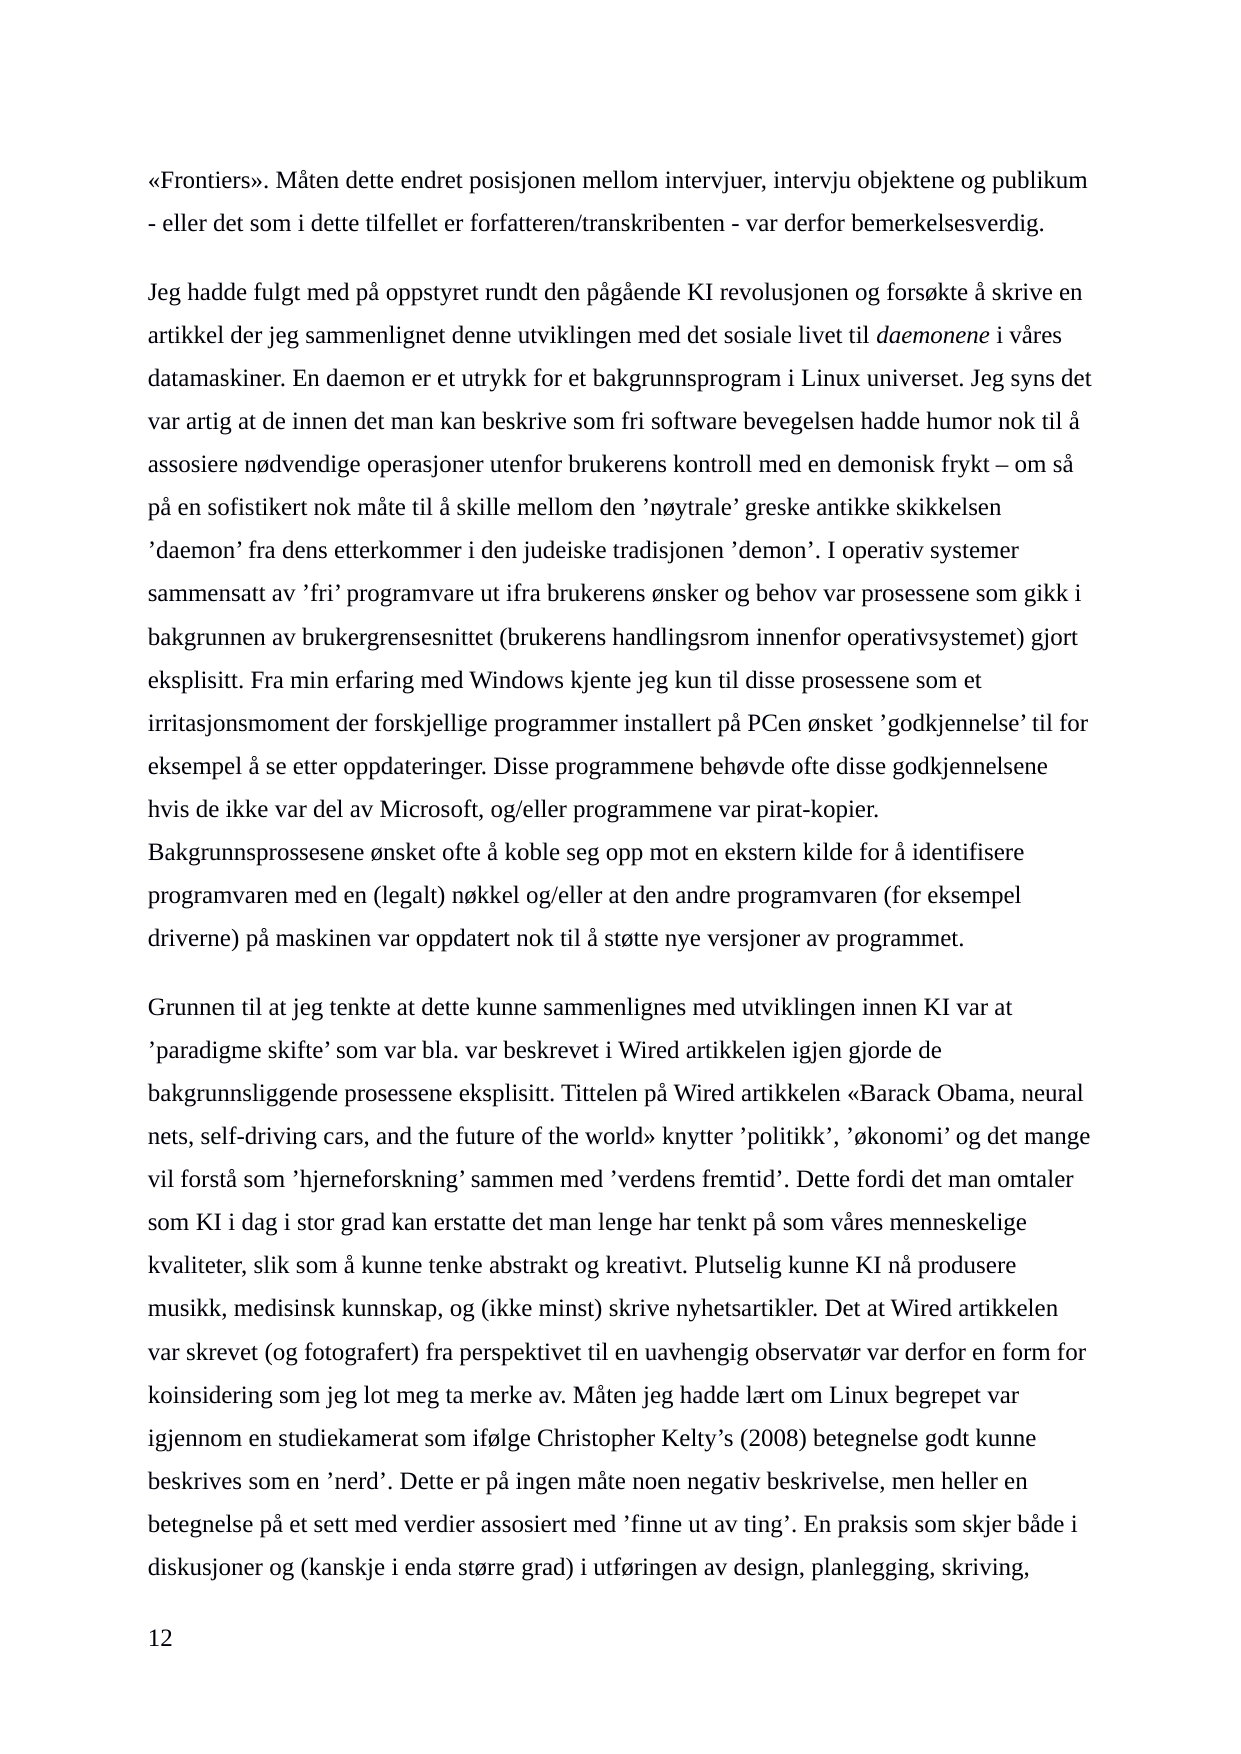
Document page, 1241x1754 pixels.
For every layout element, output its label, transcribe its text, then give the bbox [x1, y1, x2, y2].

text Jeg hadde fulgt med på oppstyret rundt den pågående KI revolusjonen og forsøkte å skrive en artikkel der jeg sammenlignet denne utviklingen med det sosiale livet til daemonene i våres datamaskiner. En daemon er et utrykk for et bakgrunnsprogram i Linux universet. Jeg syns det var artig at de innen det man kan beskrive som fri software bevegelsen hadde humor nok til å assosiere nødvendige operasjoner utenfor brukerens kontroll med en demonisk frykt – om så på en sofistikert nok måte til å skille mellom den ’nøytrale’ greske antikke skikkelsen ’daemon’ fra dens etterkommer i den judeiske tradisjonen ’demon’. I operativ systemer sammensatt av ’fri’ programvare ut ifra brukerens ønsker og behov var prosessene som gikk i bakgrunnen av brukergrensesnittet (brukerens handlingsrom innenfor operativsystemet) gjort eksplisitt. Fra min erfaring med Windows kjente jeg kun til disse prosessene som et irritasjonsmoment der forskjellige programmer installert på PCen ønsket ’godkjennelse’ til for eksempel å se etter oppdateringer. Disse programmene behøvde ofte disse godkjennelsene hvis de ikke var del av Microsoft, og/eller programmene var pirat-kopier. Bakgrunnsprossesene ønsket ofte å koble seg opp mot en ekstern kilde for å identifisere programvaren med en (legalt) nøkkel og/eller at den andre programvaren (for eksempel driverne) på maskinen var oppdatert nok til å støtte nye versjoner av programmet. [148, 277, 1092, 952]
text «Frontiers». Måten dette endret posisjonen mellom intervjuer, intervju objektene og publikum - eller det som i dette tilfellet er forfatteren/transkribenten - var derfor bemerkelsesverdig. [148, 165, 1092, 237]
text Grunnen til at jeg tenkte at dette kunne sammenlignes med utviklingen innen KI var at ’paradigme skifte’ som var bla. var beskrevet i Wired artikkelen igjen gjorde de bakgrunnsliggende prosessene eksplisitt. Tittelen på Wired artikkelen «Barack Obama, neural nets, self-driving cars, and the future of the world» knytter ’politikk’, ’økonomi’ og det mange vil forstå som ’hjerneforskning’ sammen med ’verdens fremtid’. Dette fordi det man omtaler som KI i dag i stor grad kan erstatte det man lenge har tenkt på som våres menneskelige kvaliteter, slik som å kunne tenke abstrakt og kreativt. Plutselig kunne KI nå produsere musikk, medisinsk kunnskap, og (ikke minst) skrive nyhetsartikler. Det at Wired artikkelen var skrevet (og fotografert) fra perspektivet til en uavhengig observatør var derfor en form for koinsidering som jeg lot meg ta merke av. Måten jeg hadde lært om Linux begrepet var igjennom en studiekamerat som ifølge Christopher Kelty’s (2008) betegnelse godt kunne beskrives som en ’nerd’. Dette er på ingen måte noen negativ beskrivelse, men heller en betegnelse på et sett med verdier assosiert med ’finne ut av ting’. En praksis som skjer både i diskusjoner og (kanskje i enda større grad) i utføringen av design, planlegging, skriving, [148, 992, 1092, 1581]
